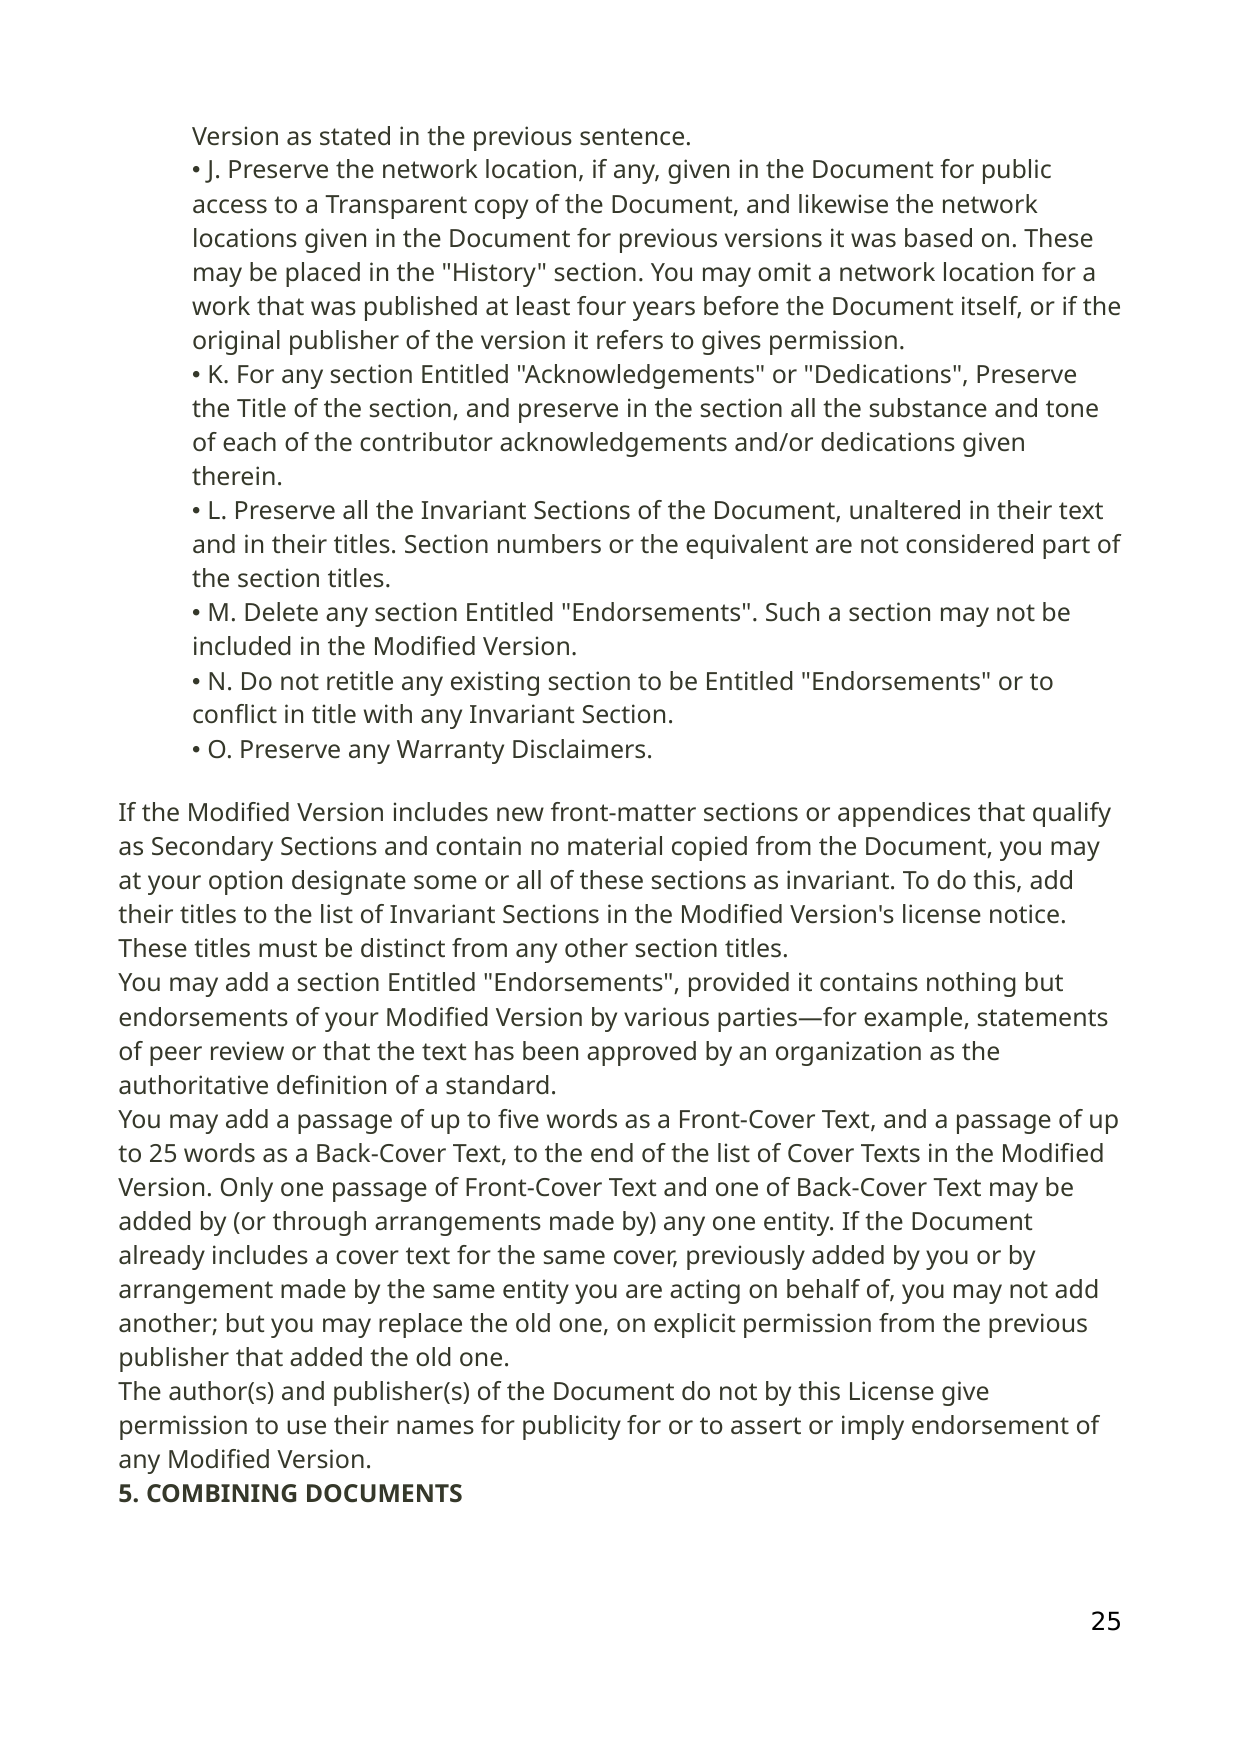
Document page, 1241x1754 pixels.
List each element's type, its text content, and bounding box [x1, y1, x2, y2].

list M. Delete any section Entitled "Endorsements". Such a section may not be included in the Modified Version. [118, 595, 1122, 663]
text If the Modified Version includes new front-matter sections or appendices that qualify as Secondary Sections and contain no material copied from the Document, you may at your option designate some or all of these sections as invariant. To do this, add their titles to the list of Invariant Sections in the Modified Version's license notice. These titles must be distinct from any other section titles. [118, 795, 1122, 965]
list J. Preserve the network location, if any, given in the Document for public access to a Transparent copy of the Document, and likewise the network locations given in the Document for previous versions it was based on. These may be placed in the "History" section. You may omit a network location for a work that was published at least four years before the Document itself, or if the original publisher of the version it refers to gives permission. [118, 152, 1122, 357]
list N. Do not retitle any existing section to be Entitled "Endorsements" or to conflict in title with any Invariant Section. [118, 663, 1122, 731]
text The author(s) and publisher(s) of the Document do not by this License give permission to use their names for publicity for or to assert or imply endorsement of any Modified Version. [118, 1374, 1122, 1476]
list K. For any section Entitled "Acknowledgements" or "Dedications", Preserve the Title of the section, and preserve in the section all the substance and tone of each of the contributor acknowledgements and/or dedications given therein. [118, 357, 1122, 493]
text You may add a section Entitled "Endorsements", provided it contains nothing but endorsements of your Modified Version by various parties—for example, statements of peer review or that the text has been approved by an organization as the authoritative definition of a standard. [118, 965, 1122, 1101]
text You may add a passage of up to five words as a Front-Cover Text, and a passage of up to 25 words as a Back-Cover Text, to the end of the list of Cover Texts in the Modified Version. Only one passage of Front-Cover Text and one of Back-Cover Text may be added by (or through arrangements made by) any one entity. If the Document already includes a cover text for the same cover, previously added by you or by arrangement made by the same entity you are acting on behalf of, you may not add another; but you may replace the old one, on explicit permission from the previous publisher that added the old one. [118, 1101, 1122, 1374]
subtitle 5. COMBINING DOCUMENTS [118, 1476, 1122, 1510]
list L. Preserve all the Invariant Sections of the Document, unaltered in their text and in their titles. Section numbers or the equivalent are not considered part of the section titles. [118, 493, 1122, 595]
list O. Preserve any Warranty Disclaimers. [118, 731, 1122, 765]
list Version as stated in the previous sentence. [118, 118, 1122, 152]
